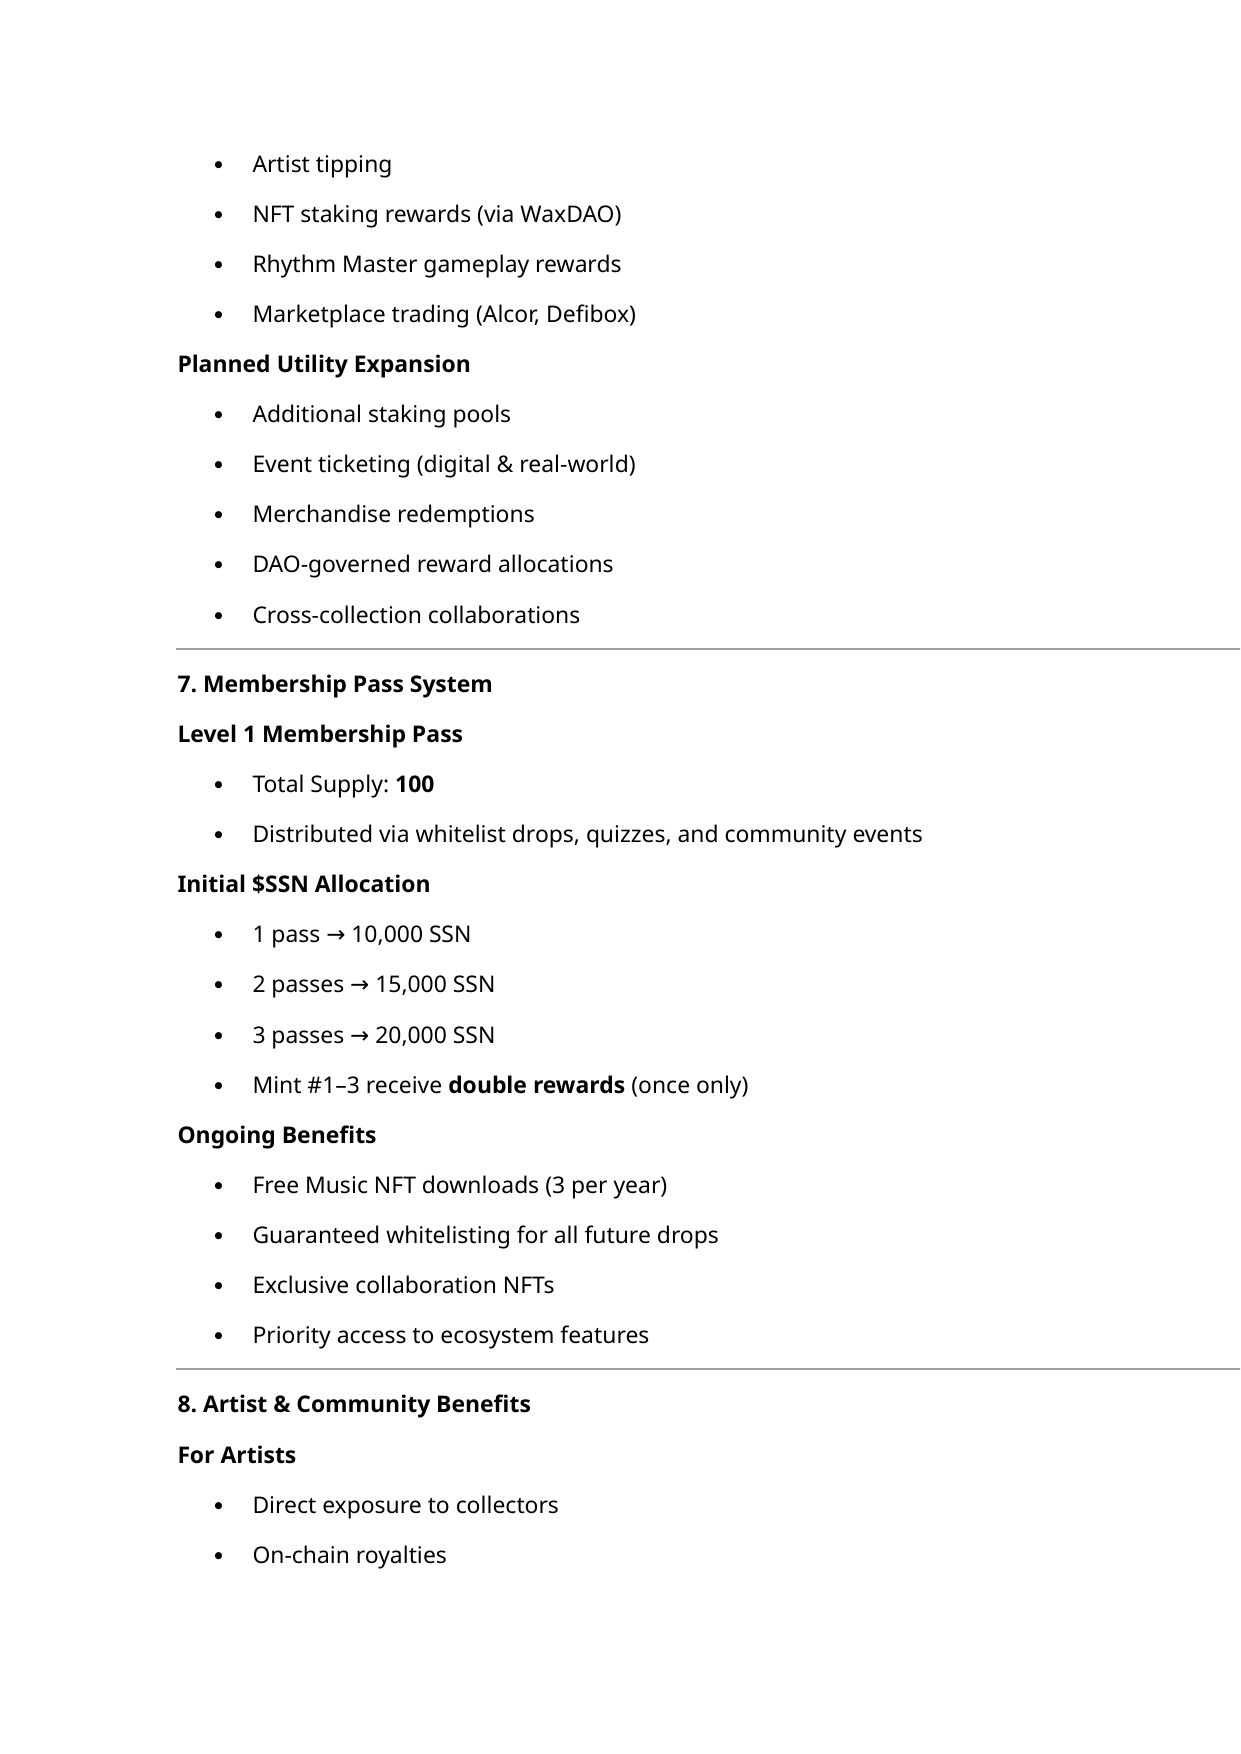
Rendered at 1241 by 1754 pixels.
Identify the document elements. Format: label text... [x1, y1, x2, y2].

text Ongoing Benefits [177, 1119, 1063, 1150]
list DAO-governed reward allocations [215, 548, 1063, 580]
text 7. Membership Pass System [177, 668, 1063, 699]
list Rhythm Master gameplay rewards [215, 248, 1063, 279]
list On-chain royalties [215, 1539, 1063, 1570]
list 1 pass → 10,000 SSN [215, 918, 1063, 949]
list Mint #1–3 receive double rewards (once only) [215, 1069, 1063, 1100]
list 2 passes → 15,000 SSN [215, 968, 1063, 1000]
list Artist tipping [215, 148, 1063, 179]
text Planned Utility Expansion [177, 348, 1063, 379]
list Free Music NFT downloads (3 per year) [215, 1169, 1063, 1200]
list NFT staking rewards (via WaxDAO) [215, 198, 1063, 229]
list Direct exposure to collectors [215, 1489, 1063, 1520]
list Additional staking pools [215, 398, 1063, 429]
list Exclusive collaboration NFTs [215, 1269, 1063, 1300]
text Initial $SSN Allocation [177, 868, 1063, 899]
list 3 passes → 20,000 SSN [215, 1018, 1063, 1050]
text Level 1 Membership Pass [177, 718, 1063, 749]
list Distributed via whitelist drops, quizzes, and community events [215, 818, 1063, 849]
list Merchandise redemptions [215, 498, 1063, 529]
list Marketplace trading (Alcor, Defibox) [215, 298, 1063, 329]
list Cross-collection collaborations [215, 598, 1063, 630]
list Guaranteed whitelisting for all future drops [215, 1219, 1063, 1250]
list Total Supply: 100 [215, 768, 1063, 799]
list Priority access to ecosystem features [215, 1319, 1063, 1350]
text 8. Artist & Community Benefits [177, 1388, 1063, 1420]
text For Artists [177, 1438, 1063, 1470]
list Event ticketing (digital & real-world) [215, 448, 1063, 479]
